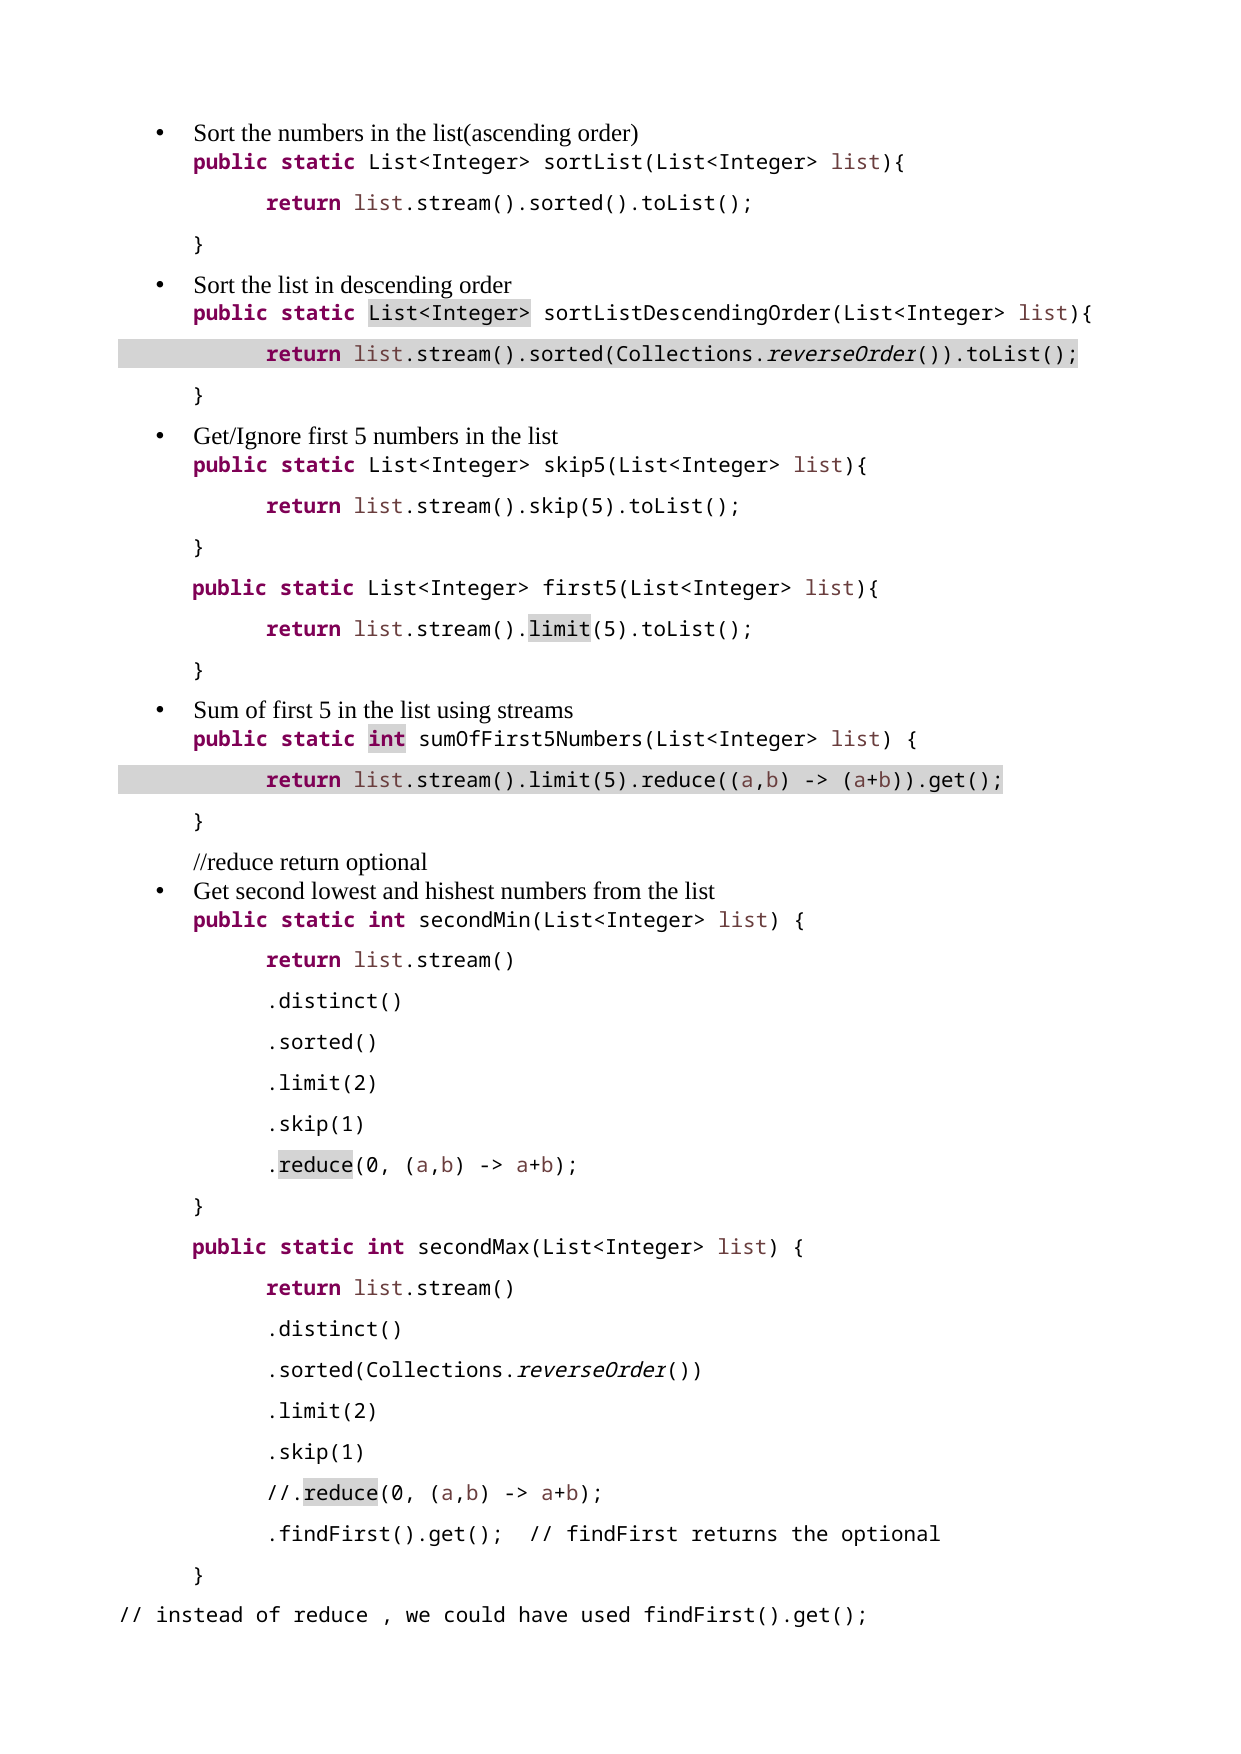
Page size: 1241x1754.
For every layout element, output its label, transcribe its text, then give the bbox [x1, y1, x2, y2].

text .sorted() [118, 1027, 1122, 1056]
text .sorted(Collections.reverseOrder()) [118, 1355, 1122, 1383]
text } [118, 532, 1122, 560]
text // instead of reduce , we could have used findFirst().get(); [118, 1601, 1122, 1629]
text .distinct() [118, 987, 1122, 1015]
text return list.stream().limit(5).toList(); [118, 614, 1122, 642]
text .limit(2) [118, 1068, 1122, 1097]
text return list.stream().limit(5).reduce((a,b) -> (a+b)).get(); [118, 765, 1122, 794]
list public static int secondMin(List<Integer> list) { [156, 905, 1122, 933]
text public static int secondMax(List<Integer> list) { [118, 1232, 1122, 1261]
text return list.stream() [118, 946, 1122, 974]
text .limit(2) [118, 1396, 1122, 1424]
list public static List<Integer> sortList(List<Integer> list){ [156, 147, 1122, 175]
text } [118, 806, 1122, 835]
text return list.stream() [118, 1273, 1122, 1302]
list Sort the list in descending order [156, 270, 1122, 298]
text public static List<Integer> first5(List<Integer> list){ [118, 573, 1122, 601]
list public static List<Integer> sortListDescendingOrder(List<Integer> list){ [156, 298, 1122, 327]
text } [118, 229, 1122, 257]
list public static List<Integer> skip5(List<Integer> list){ [156, 450, 1122, 478]
text } [118, 1191, 1122, 1220]
list Get second lowest and hishest numbers from the list [156, 876, 1122, 905]
text } [118, 380, 1122, 409]
text .reduce(0, (a,b) -> a+b); [118, 1150, 1122, 1179]
text return list.stream().sorted(Collections.reverseOrder()).toList(); [118, 339, 1122, 368]
list Get/Ignore first 5 numbers in the list [156, 421, 1122, 450]
text return list.stream().skip(5).toList(); [118, 491, 1122, 519]
text return list.stream().sorted().toList(); [118, 188, 1122, 216]
text } [118, 655, 1122, 683]
text .distinct() [118, 1314, 1122, 1342]
list Sort the numbers in the list(ascending order) [156, 118, 1122, 147]
text .skip(1) [118, 1109, 1122, 1138]
list //reduce return optional [156, 847, 1122, 876]
text .findFirst().get(); // findFirst returns the optional [118, 1519, 1122, 1547]
text //.reduce(0, (a,b) -> a+b); [118, 1478, 1122, 1506]
list Sum of first 5 in the list using streams [156, 696, 1122, 724]
text .skip(1) [118, 1437, 1122, 1465]
text } [118, 1560, 1122, 1588]
list public static int sumOfFirst5Numbers(List<Integer> list) { [156, 724, 1122, 753]
